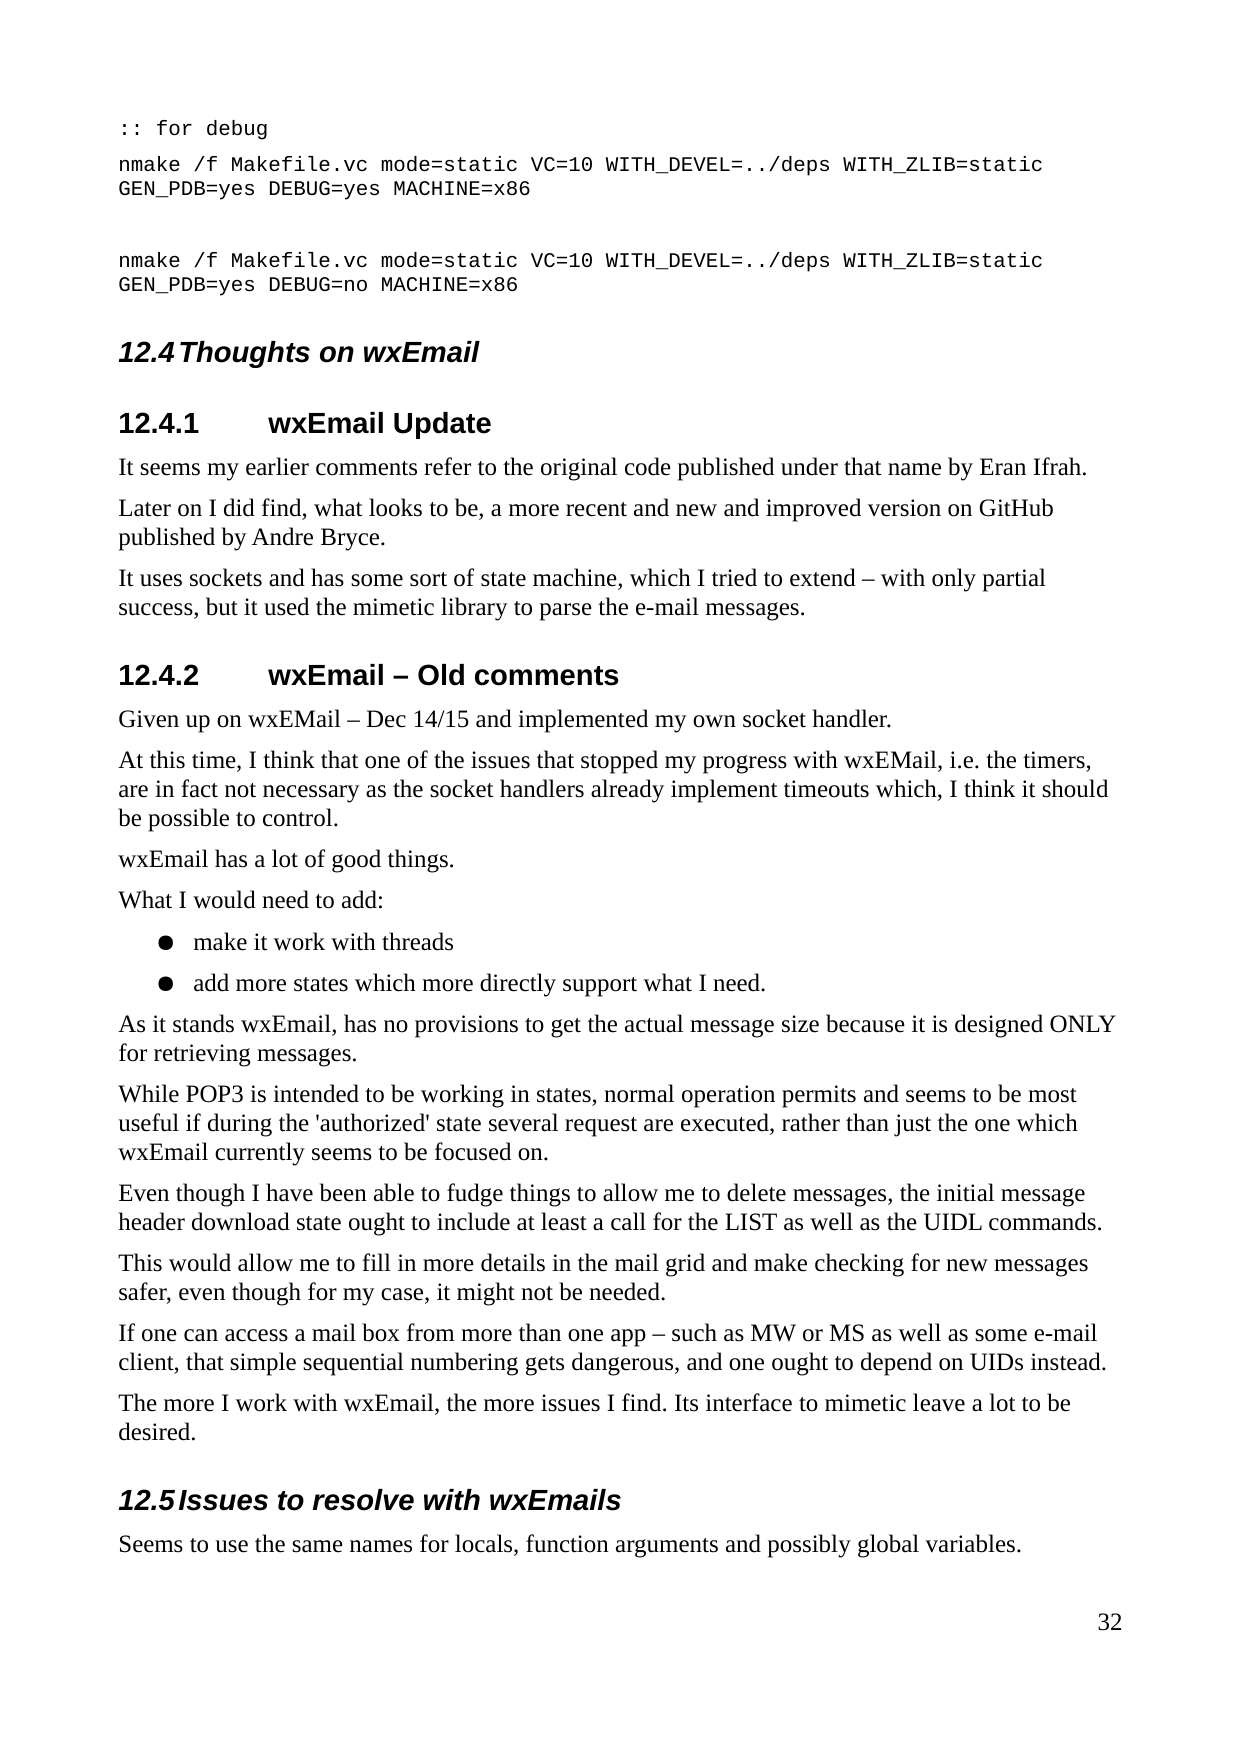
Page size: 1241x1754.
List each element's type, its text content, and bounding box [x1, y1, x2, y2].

text While POP3 is intended to be working in states, normal operation permits and seems to be most useful if during the 'authorized' state several request are executed, rather than just the one which wxEmail currently seems to be focused on. [118, 1079, 1122, 1166]
text nmake /f Makefile.vc mode=static VC=10 WITH_DEVEL=../deps WITH_ZLIB=static GEN_PDB=yes DEBUG=yes MACHINE=x86 [118, 154, 1122, 202]
text This would allow me to fill in more details in the mail grid and make checking for new messages safer, even though for my case, it might not be needed. [118, 1248, 1122, 1306]
text Even though I have been able to fudge things to allow me to delete messages, the initial message header download state ought to include at least a call for the LIST as well as the UIDL commands. [118, 1178, 1122, 1236]
text Seems to use the same names for locals, function arguments and possibly global variables. [118, 1529, 1122, 1558]
text wxEmail has a lot of good things. [118, 844, 1122, 873]
list make it work with threads [156, 927, 1122, 956]
text At this time, I think that one of the issues that stopped my progress with wxEMail, i.e. the timers, are in fact not necessary as the socket handlers already implement timeouts which, I think it should be possible to control. [118, 746, 1122, 832]
text What I would need to add: [118, 886, 1122, 914]
text As it stands wxEmail, has no provisions to get the actual message size because it is designed ONLY for retrieving messages. [118, 1009, 1122, 1067]
text The more I work with wxEmail, the more issues I find. Its interface to mimetic leave a lot to be desired. [118, 1388, 1122, 1446]
text Given up on wxEMail – Dec 14/15 and implemented my own socket handler. [118, 704, 1122, 733]
text It uses sockets and has some sort of state machine, which I tried to extend – with only partial success, but it used the mimetic library to parse the e-mail messages. [118, 563, 1122, 621]
subtitle wxEmail Update [118, 406, 1122, 439]
text nmake /f Makefile.vc mode=static VC=10 WITH_DEVEL=../deps WITH_ZLIB=static GEN_PDB=yes DEBUG=no MACHINE=x86 [118, 250, 1122, 297]
subtitle Issues to resolve with wxEmails [118, 1483, 1122, 1517]
text If one can access a mail box from more than one app – such as MW or MS as well as some e-mail client, that simple sequential numbering gets dangerous, and one ought to depend on UIDs instead. [118, 1318, 1122, 1376]
text :: for debug [118, 118, 1122, 142]
text Later on I did find, what looks to be, a more recent and new and improved version on GitHub published by Andre Bryce. [118, 493, 1122, 551]
text It seems my earlier comments refer to the original code published under that name by Eran Ifrah. [118, 452, 1122, 481]
list add more states which more directly support what I need. [156, 968, 1122, 997]
subtitle wxEmail – Old comments [118, 658, 1122, 692]
subtitle Thoughts on wxEmail [118, 335, 1122, 368]
